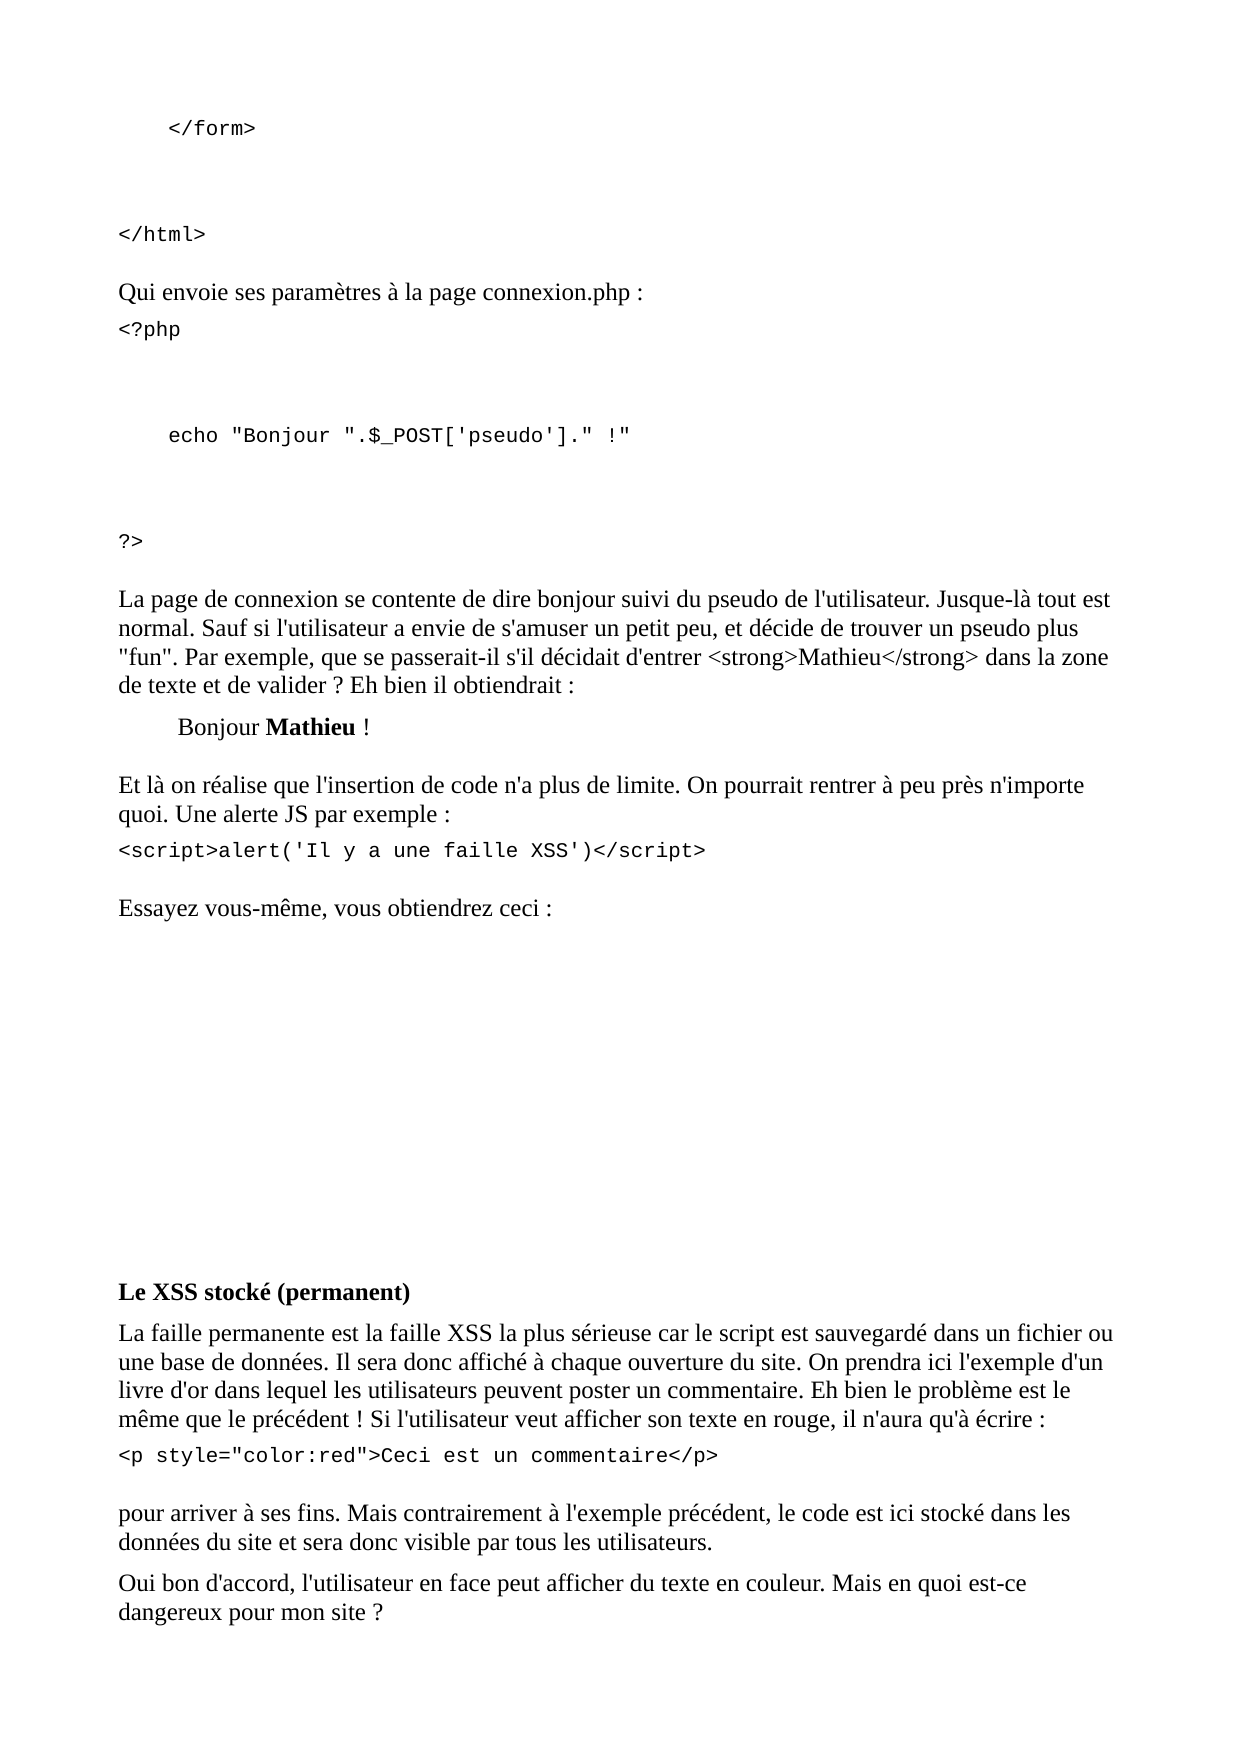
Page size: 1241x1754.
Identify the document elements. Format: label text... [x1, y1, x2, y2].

text Et là on réalise que l'insertion de code n'a plus de limite. On pourrait rentrer à peu près n'importe quoi. Une alerte JS par exemple : [118, 770, 1122, 828]
text Qui envoie ses paramètres à la page connexion.php : [118, 277, 1122, 306]
text <?php [118, 319, 1122, 342]
text La faille permanente est la faille XSS la plus sérieuse car le script est sauvegardé dans un fichier ou une base de données. Il sera donc affiché à chaque ouverture du site. On prendra ici l'exemple d'un livre d'or dans lequel les utilisateurs peuvent poster un commentaire. Eh bien le problème est le même que le précédent ! Si l'utilisateur veut afficher son texte en rouge, il n'aura qu'à écrire : [118, 1318, 1122, 1433]
text La page de connexion se contente de dire bonjour suivi du pseudo de l'utilisateur. Jusque-là tout est normal. Sauf si l'utilisateur a envie de s'amuser un petit peu, et décide de trouver un pseudo plus "fun". Par exemple, que se passerait-il s'il décidait d'entrer <strong>Mathieu</strong> dans la zone de texte et de valider ? Eh bien il obtiendrait : [118, 584, 1122, 699]
text <script>alert('Il y a une faille XSS')</script> [118, 840, 1122, 864]
text Bonjour Mathieu ! [177, 712, 1063, 741]
text echo "Bonjour ".$_POST['pseudo']." !" [118, 425, 1122, 449]
text ?> [118, 531, 1122, 555]
subtitle Le XSS stocké (permanent) [118, 1277, 1122, 1305]
text </html> [118, 224, 1122, 248]
text </form> [118, 118, 1122, 142]
text Essayez vous-même, vous obtiendrez ceci : [118, 893, 1122, 922]
text <p style="color:red">Ceci est un commentaire</p> [118, 1445, 1122, 1469]
text Oui bon d'accord, l'utilisateur en face peut afficher du texte en couleur. Mais en quoi est-ce dangereux pour mon site ? [118, 1568, 1122, 1626]
text pour arriver à ses fins. Mais contrairement à l'exemple précédent, le code est ici stocké dans les données du site et sera donc visible par tous les utilisateurs. [118, 1498, 1122, 1556]
